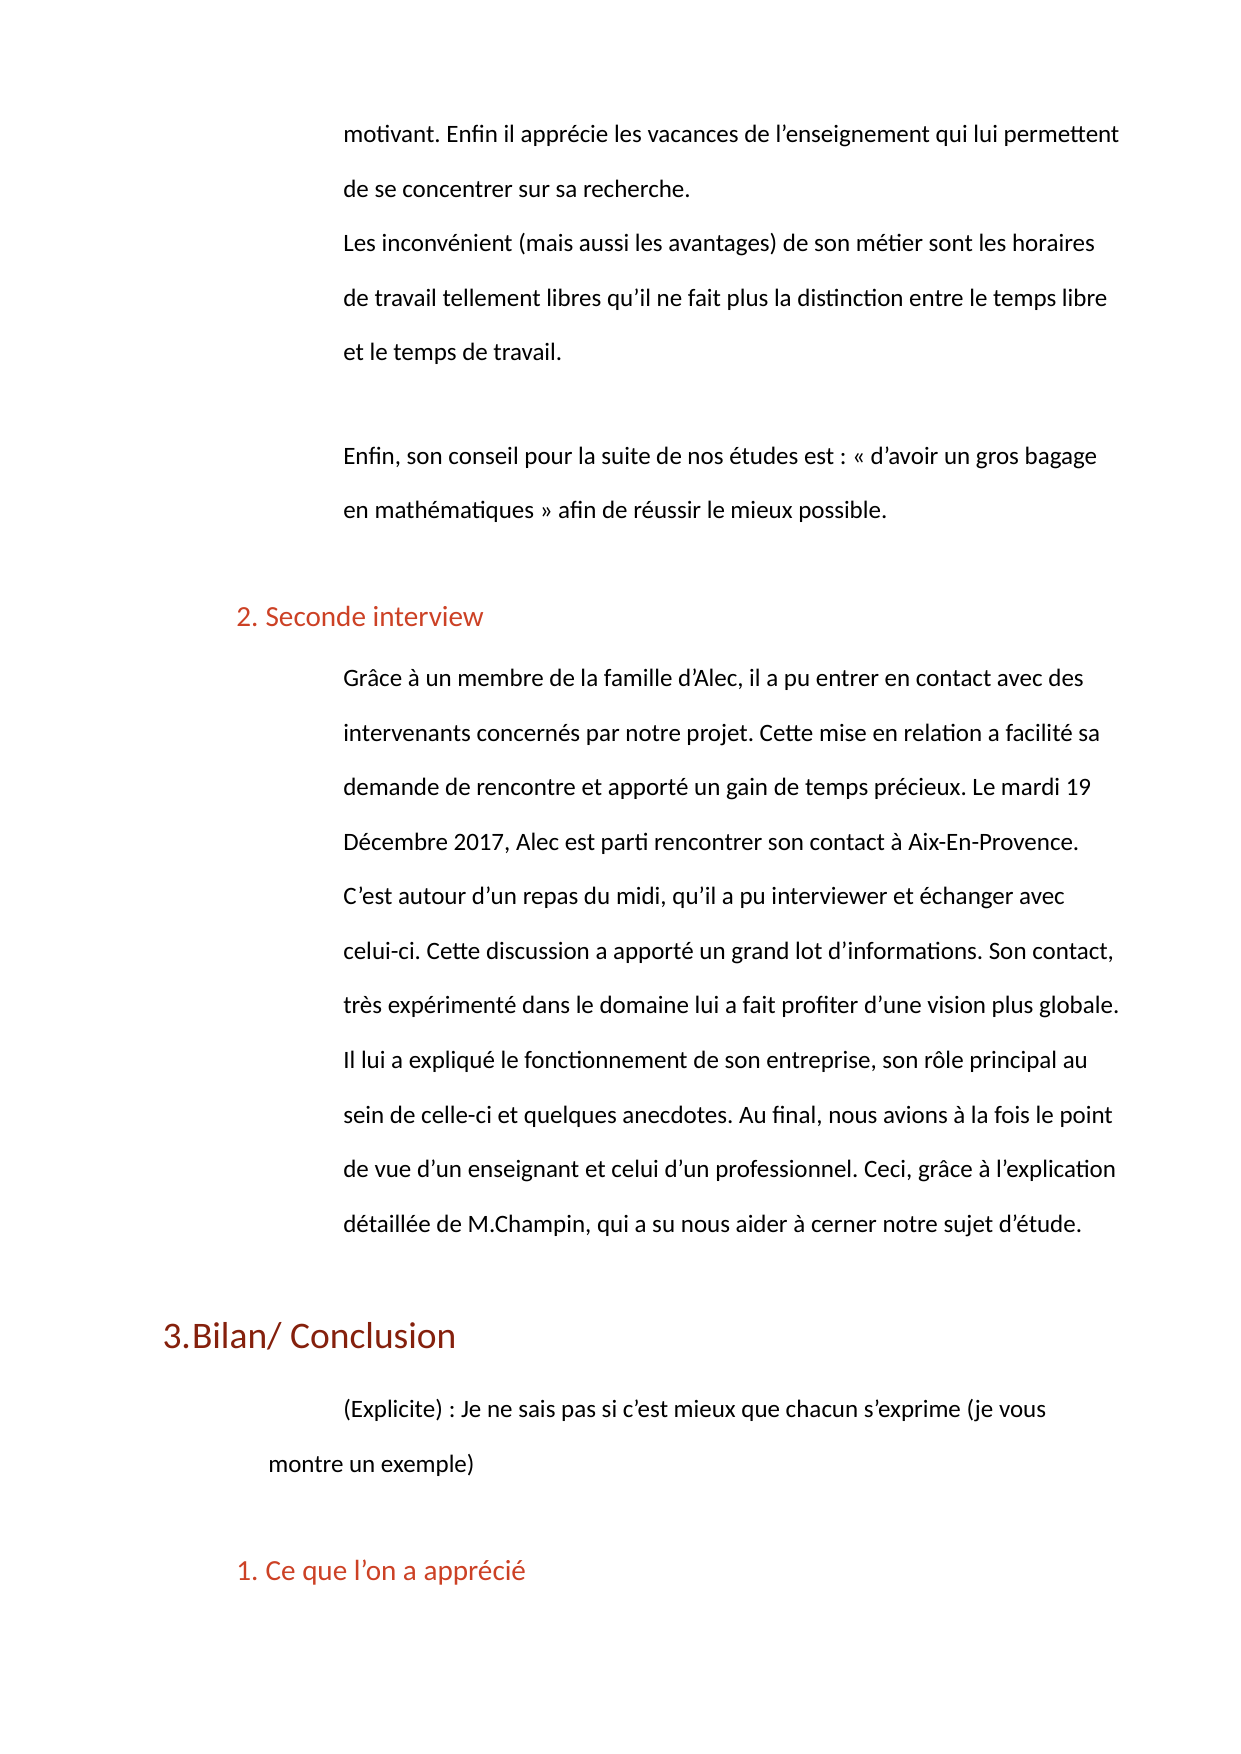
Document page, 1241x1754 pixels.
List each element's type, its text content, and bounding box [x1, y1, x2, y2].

list Bilan/ Conclusion [162, 1312, 1122, 1357]
text Les inconvénient (mais aussi les avantages) de son métier sont les horaires de travail tellement libres qu’il ne fait plus la distinction entre le temps libre et le temps de travail. [343, 227, 1122, 367]
list Seconde interview [236, 598, 1122, 634]
text motivant. Enfin il apprécie les vacances de l’enseignement qui lui permettent de se concentrer sur sa recherche. [343, 118, 1122, 203]
text Grâce à un membre de la famille d’Alec, il a pu entrer en contact avec des intervenants concernés par notre projet. Cette mise en relation a facilité sa demande de rencontre et apporté un gain de temps précieux. Le mardi 19 Décembre 2017, Alec est parti rencontrer son contact à Aix-En-Provence. C’est autour d’un repas du midi, qu’il a pu interviewer et échanger avec celui-ci. Cette discussion a apporté un grand lot d’informations. Son contact, très expérimenté dans le domaine lui a fait profiter d’une vision plus globale. Il lui a expliqué le fonctionnement de son entreprise, son rôle principal au sein de celle-ci et quelques anecdotes. Au final, nous avions à la fois le point de vue d’un enseignant et celui d’un professionnel. Ceci, grâce à l’explication détaillée de M.Champin, qui a su nous aider à cerner notre sujet d’étude. [343, 662, 1122, 1238]
list Ce que l’on a apprécié [236, 1552, 1122, 1587]
text Enfin, son conseil pour la suite de nos études est : « d’avoir un gros bagage en mathématiques » afin de réussir le mieux possible. [343, 440, 1122, 525]
text (Explicite) : Je ne sais pas si c’est mieux que chacun s’exprime (je vous montre un exemple) [268, 1393, 1122, 1479]
